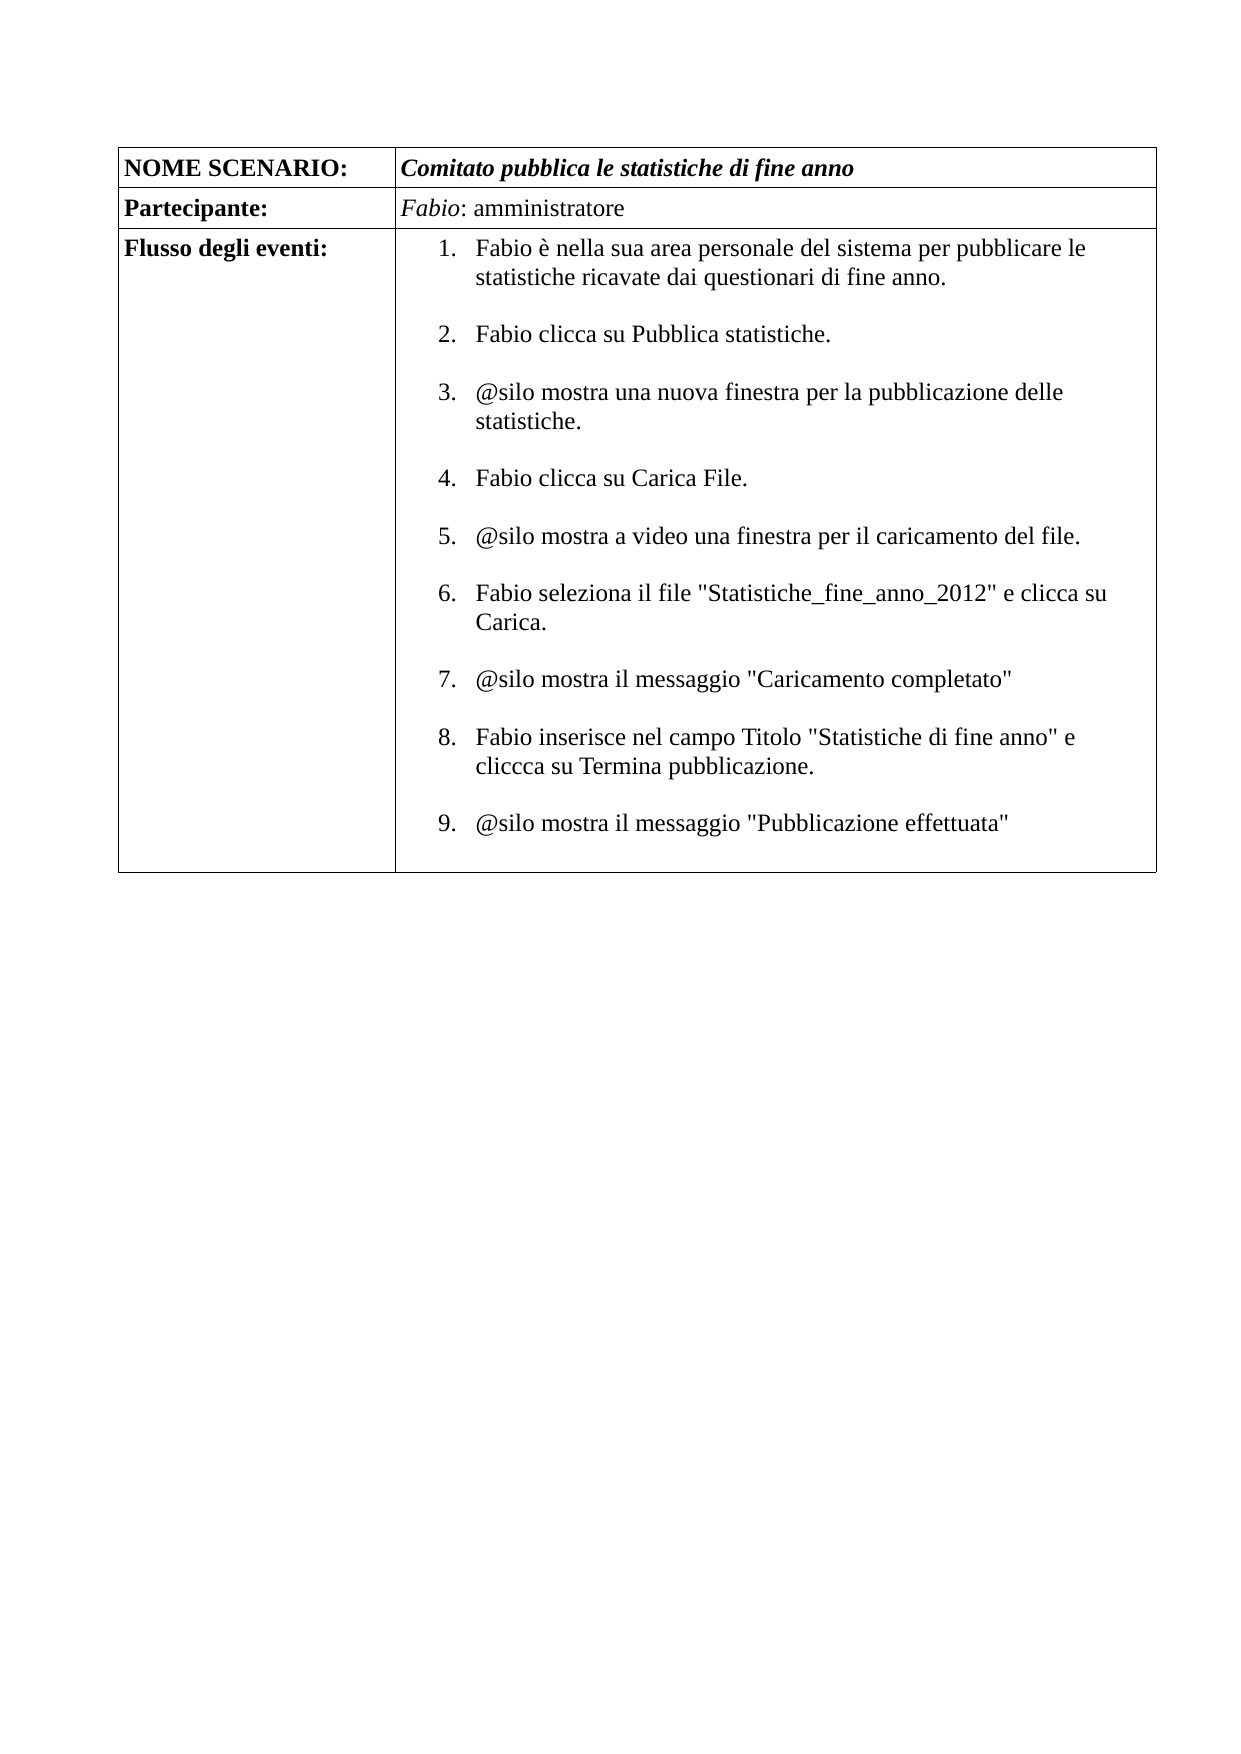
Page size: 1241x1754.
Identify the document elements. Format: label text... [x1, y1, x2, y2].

table_cell Flusso degli eventi: [119, 229, 395, 872]
table_header NOME SCENARIO: [119, 148, 395, 187]
table_cell Fabio: amministratore [396, 188, 1156, 227]
table_cell Fabio è nella sua area personale del sistema per pubblicare le statistiche ricavate dai questionari di fine anno. Fabio clicca su Pubblica statistiche. @silo mostra una nuova finestra per la pubblicazione delle statistiche. Fabio clicca su Carica File. @silo mostra a video una finestra per il caricamento del file. Fabio seleziona il file "Statistiche_fine_anno_2012" e clicca su Carica. @silo mostra il messaggio "Caricamento completato" Fabio inserisce nel campo Titolo "Statistiche di fine anno" e cliccca su Termina pubblicazione. @silo mostra il messaggio "Pubblicazione effettuata" [396, 229, 1156, 872]
table_header Comitato pubblica le statistiche di fine anno [396, 148, 1156, 187]
table_cell Partecipante: [119, 188, 395, 227]
